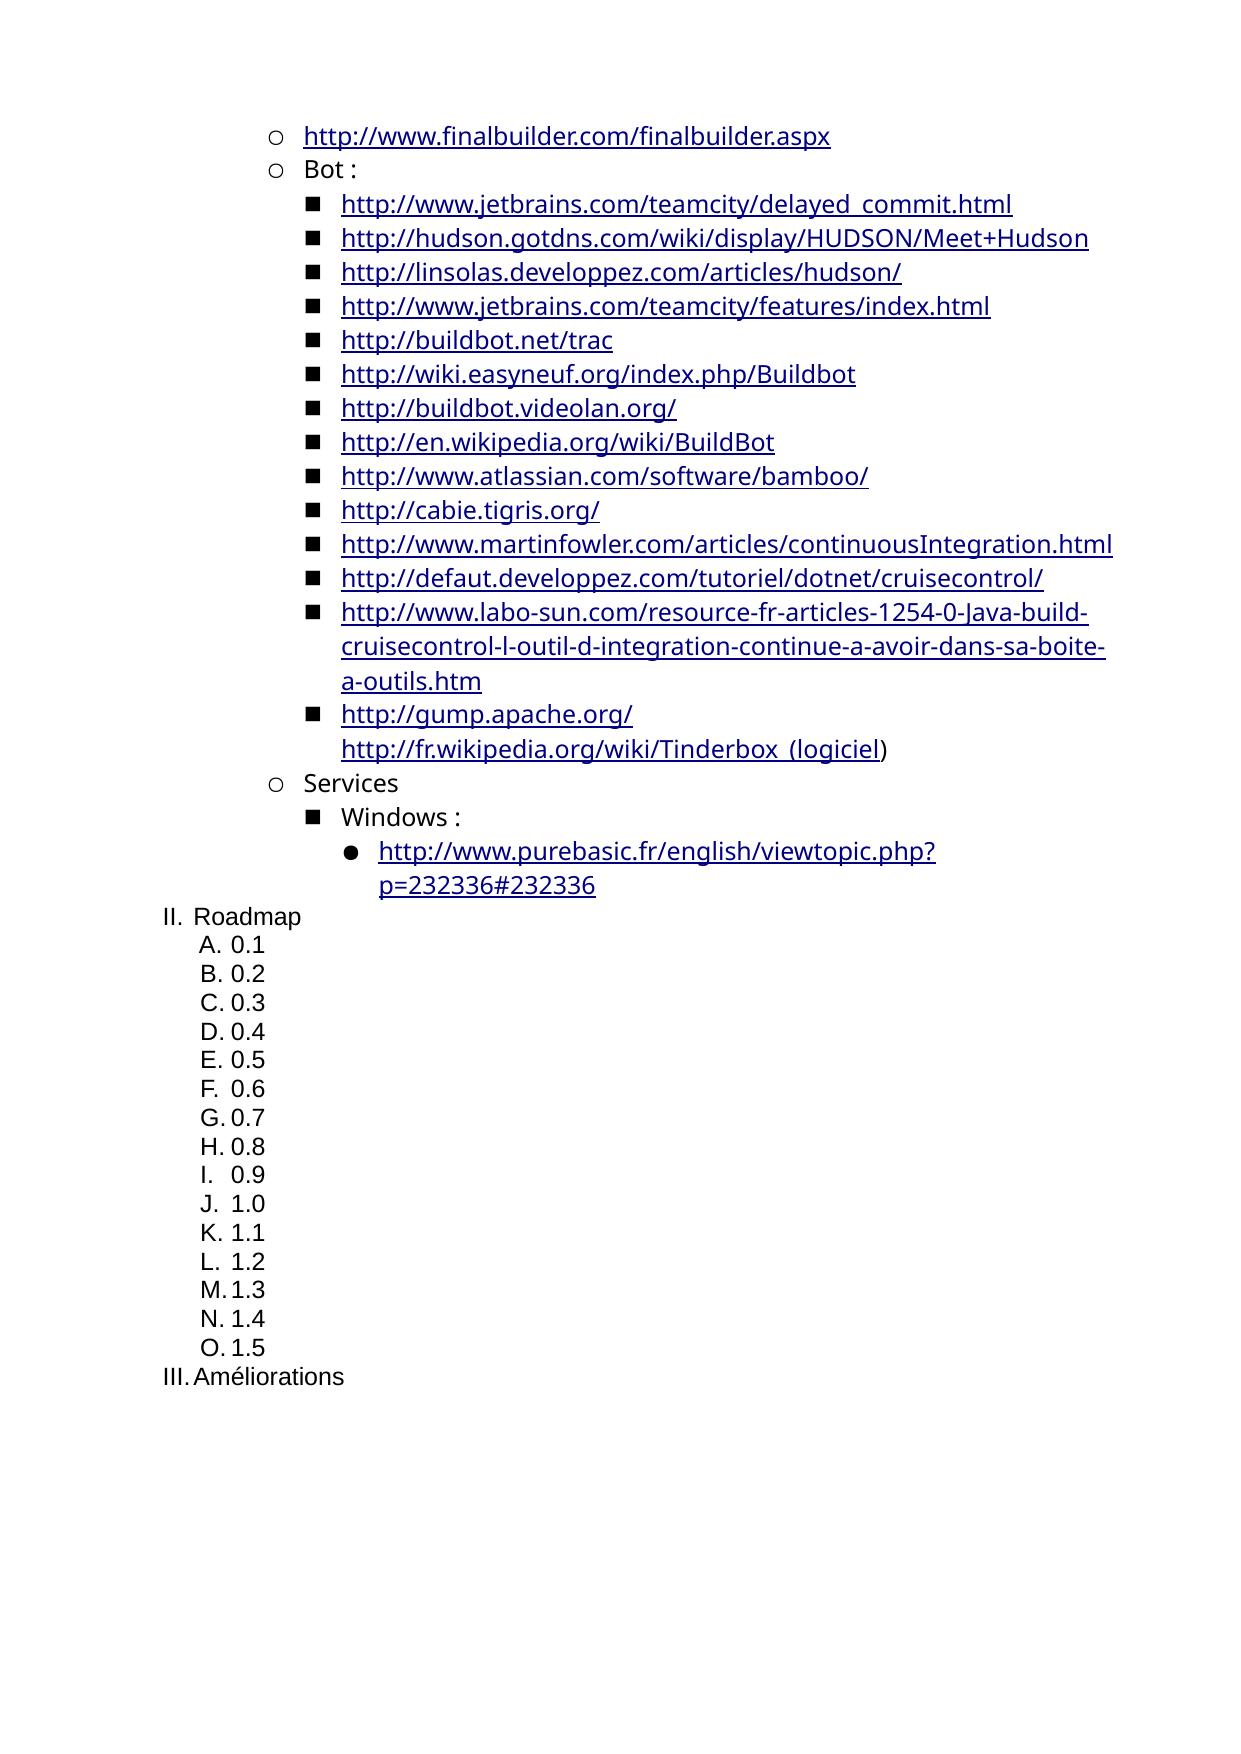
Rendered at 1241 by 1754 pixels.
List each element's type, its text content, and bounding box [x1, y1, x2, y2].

list http://wiki.easyneuf.org/index.php/Buildbot [303, 357, 1122, 391]
list 1.1 [193, 1218, 1122, 1247]
list 0.9 [193, 1160, 1122, 1189]
list http://www.finalbuilder.com/finalbuilder.aspx [266, 118, 1122, 152]
list Bot : [266, 152, 1122, 186]
list http://www.jetbrains.com/teamcity/delayed_commit.html [303, 186, 1122, 220]
list 1.0 [193, 1189, 1122, 1218]
list 0.1 [193, 930, 1122, 959]
list http://gump.apache.org/ [303, 697, 1122, 731]
list http://www.atlassian.com/software/bamboo/ [303, 459, 1122, 493]
list http://www.purebasic.fr/english/viewtopic.php?p=232336#232336 [341, 833, 1122, 902]
list http://www.martinfowler.com/articles/continuousIntegration.html [303, 527, 1122, 561]
list Services [266, 765, 1122, 799]
list http://cabie.tigris.org/ [303, 493, 1122, 527]
list 0.2 [193, 959, 1122, 988]
list http://www.labo-sun.com/resource-fr-articles-1254-0-Java-build-cruisecontrol-l-outil-d-integration-continue-a-avoir-dans-sa-boite-a-outils.htm [303, 595, 1122, 697]
list 1.2 [193, 1247, 1122, 1275]
list http://linsolas.developpez.com/articles/hudson/ [303, 254, 1122, 288]
list 0.5 [193, 1045, 1122, 1074]
list Windows : [303, 799, 1122, 833]
list 0.7 [193, 1103, 1122, 1132]
list http://fr.wikipedia.org/wiki/Tinderbox_(logiciel) [303, 731, 1122, 765]
list 0.8 [193, 1132, 1122, 1160]
list http://buildbot.videolan.org/ [303, 391, 1122, 425]
list 0.4 [193, 1017, 1122, 1045]
list 0.6 [193, 1074, 1122, 1103]
list http://www.jetbrains.com/teamcity/features/index.html [303, 288, 1122, 322]
list http://hudson.gotdns.com/wiki/display/HUDSON/Meet+Hudson [303, 220, 1122, 254]
list Améliorations [156, 1362, 1122, 1390]
list 1.4 [193, 1304, 1122, 1333]
list 1.3 [193, 1275, 1122, 1304]
list 0.3 [193, 988, 1122, 1017]
list http://defaut.developpez.com/tutoriel/dotnet/cruisecontrol/ [303, 561, 1122, 595]
list 1.5 [193, 1333, 1122, 1362]
list http://en.wikipedia.org/wiki/BuildBot [303, 425, 1122, 459]
list http://buildbot.net/trac [303, 322, 1122, 357]
list Roadmap [156, 902, 1122, 930]
